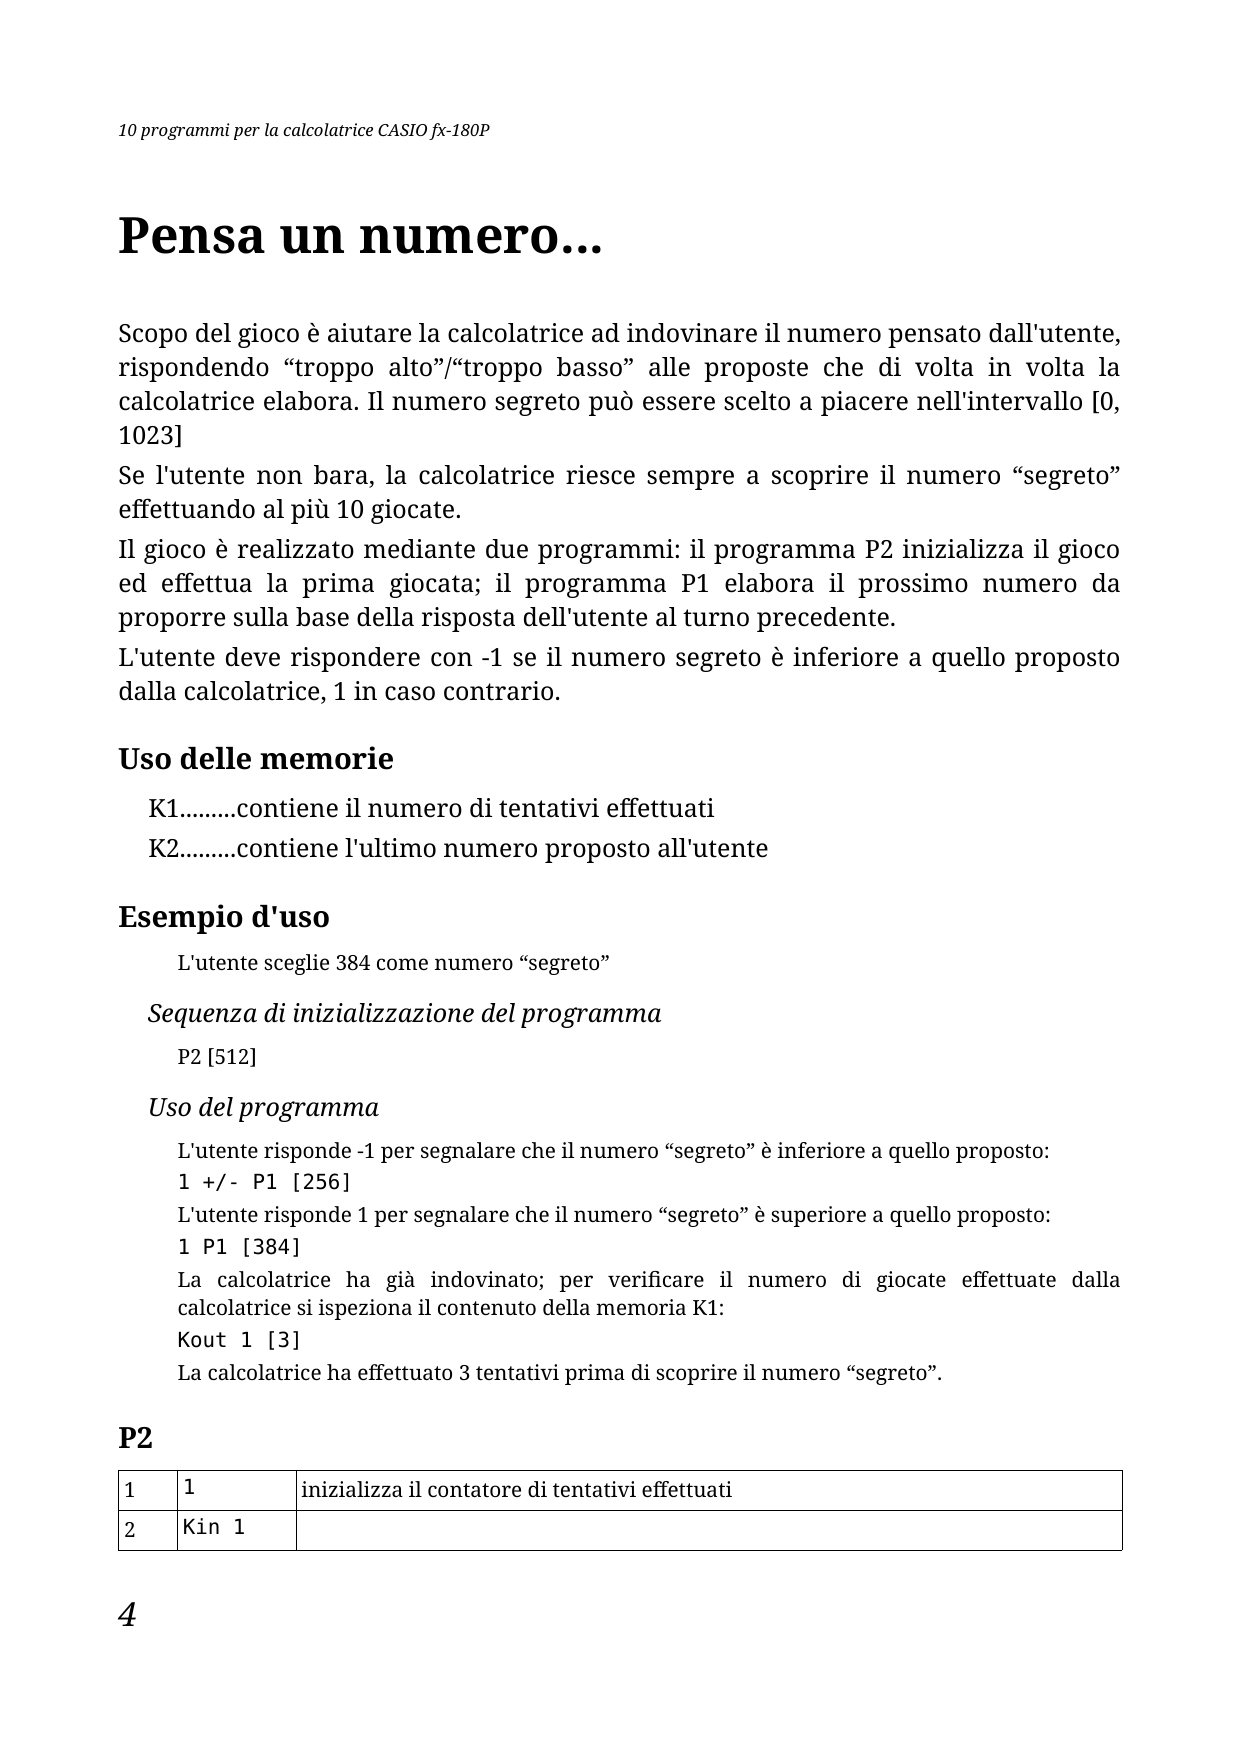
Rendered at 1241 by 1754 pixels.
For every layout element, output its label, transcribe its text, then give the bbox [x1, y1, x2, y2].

text P2 [512] [177, 1042, 1122, 1070]
text L'utente deve rispondere con -1 se il numero segreto è inferiore a quello proposto dalla calcolatrice, 1 in caso contrario. [118, 639, 1122, 708]
text Scopo del gioco è aiutare la calcolatrice ad indovinare il numero pensato dall'utente, rispondendo “troppo alto”/“troppo basso” alle proposte che di volta in volta la calcolatrice elabora. Il numero segreto può essere scelto a piacere nell'intervallo [0, 1023] [118, 315, 1122, 451]
text L'utente sceglie 384 come numero “segreto” [177, 948, 1122, 976]
text 1 +/- P1 [256] [177, 1170, 1122, 1194]
subtitle Sequenza di inizializzazione del programma [148, 995, 1122, 1029]
subtitle P2 [118, 1417, 1122, 1457]
text Kout 1 [3] [177, 1328, 1122, 1352]
table_cell 2 [119, 1511, 177, 1549]
text K1 contiene il numero di tentativi effettuati [148, 791, 1122, 825]
subtitle Pensa un numero... [118, 200, 1122, 268]
subtitle Uso del programma [148, 1089, 1122, 1123]
text L'utente risponde 1 per segnalare che il numero “segreto” è superiore a quello proposto: [177, 1200, 1122, 1229]
text 1 P1 [384] [177, 1235, 1122, 1259]
text L'utente risponde -1 per segnalare che il numero “segreto” è inferiore a quello proposto: [177, 1136, 1122, 1164]
table_header 1 [119, 1471, 177, 1509]
text Il gioco è realizzato mediante due programmi: il programma P2 inizializza il gioco ed effettua la prima giocata; il programma P1 elabora il prossimo numero da proporre sulla base della risposta dell'utente al turno precedente. [118, 531, 1122, 634]
table_header inizializza il contatore di tentativi effettuati [297, 1471, 1122, 1509]
text La calcolatrice ha già indovinato; per verificare il numero di giocate effettuate dalla calcolatrice si ispeziona il contenuto della memoria K1: [177, 1265, 1122, 1322]
text Se l'utente non bara, la calcolatrice riesce sempre a scoprire il numero “segreto” effettuando al più 10 giocate. [118, 457, 1122, 526]
table_cell [297, 1511, 1122, 1549]
text La calcolatrice ha effettuato 3 tentativi prima di scoprire il numero “segreto”. [177, 1358, 1122, 1386]
subtitle Esempio d'uso [118, 896, 1122, 936]
text K2 contiene l'ultimo numero proposto all'utente [148, 831, 1122, 865]
table_header 1 [178, 1471, 296, 1509]
subtitle Uso delle memorie [118, 739, 1122, 778]
table_cell Kin 1 [178, 1511, 296, 1549]
